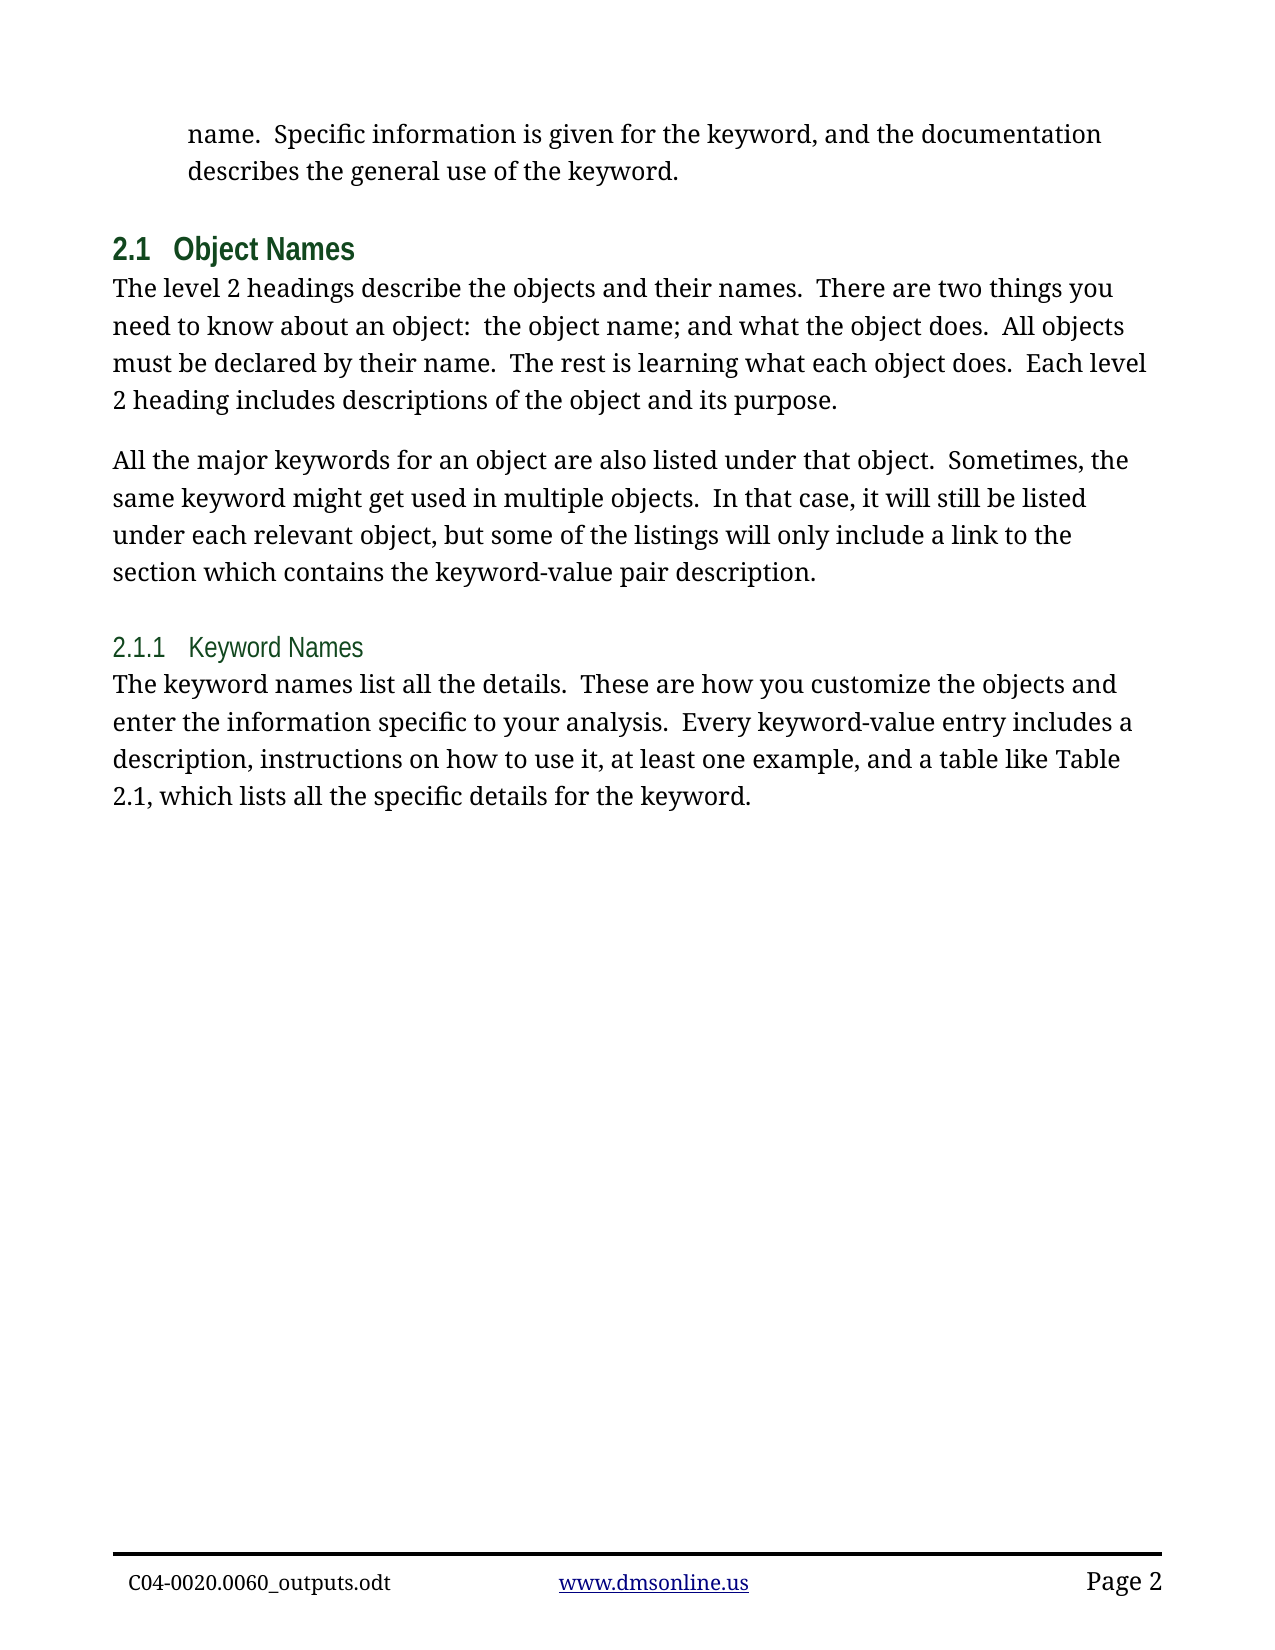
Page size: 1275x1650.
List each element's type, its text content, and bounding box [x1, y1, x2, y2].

subtitle Object Names [112, 229, 1162, 267]
text The keyword names list all the details. These are how you customize the objects and enter the information specific to your analysis. Every keyword-value entry includes a description, instructions on how to use it, at least one example, and a table like Table 2.1, which lists all the specific details for the keyword. [112, 667, 1162, 813]
text The level 2 headings describe the objects and their names. There are two things you need to know about an object: the object name; and what the object does. All objects must be declared by their name. The rest is learning what each object does. Each level 2 heading includes descriptions of the object and its purpose. [112, 271, 1162, 417]
text All the major keywords for an object are also listed under that object. Sometimes, the same keyword might get used in multiple objects. In that case, it will still be listed under each relevant object, but some of the listings will only include a link to the section which contains the keyword-value pair description. [112, 443, 1162, 589]
subtitle Keyword Names [112, 630, 1162, 663]
list name. Specific information is given for the keyword, and the documentation describes the general use of the keyword. [150, 117, 1162, 188]
